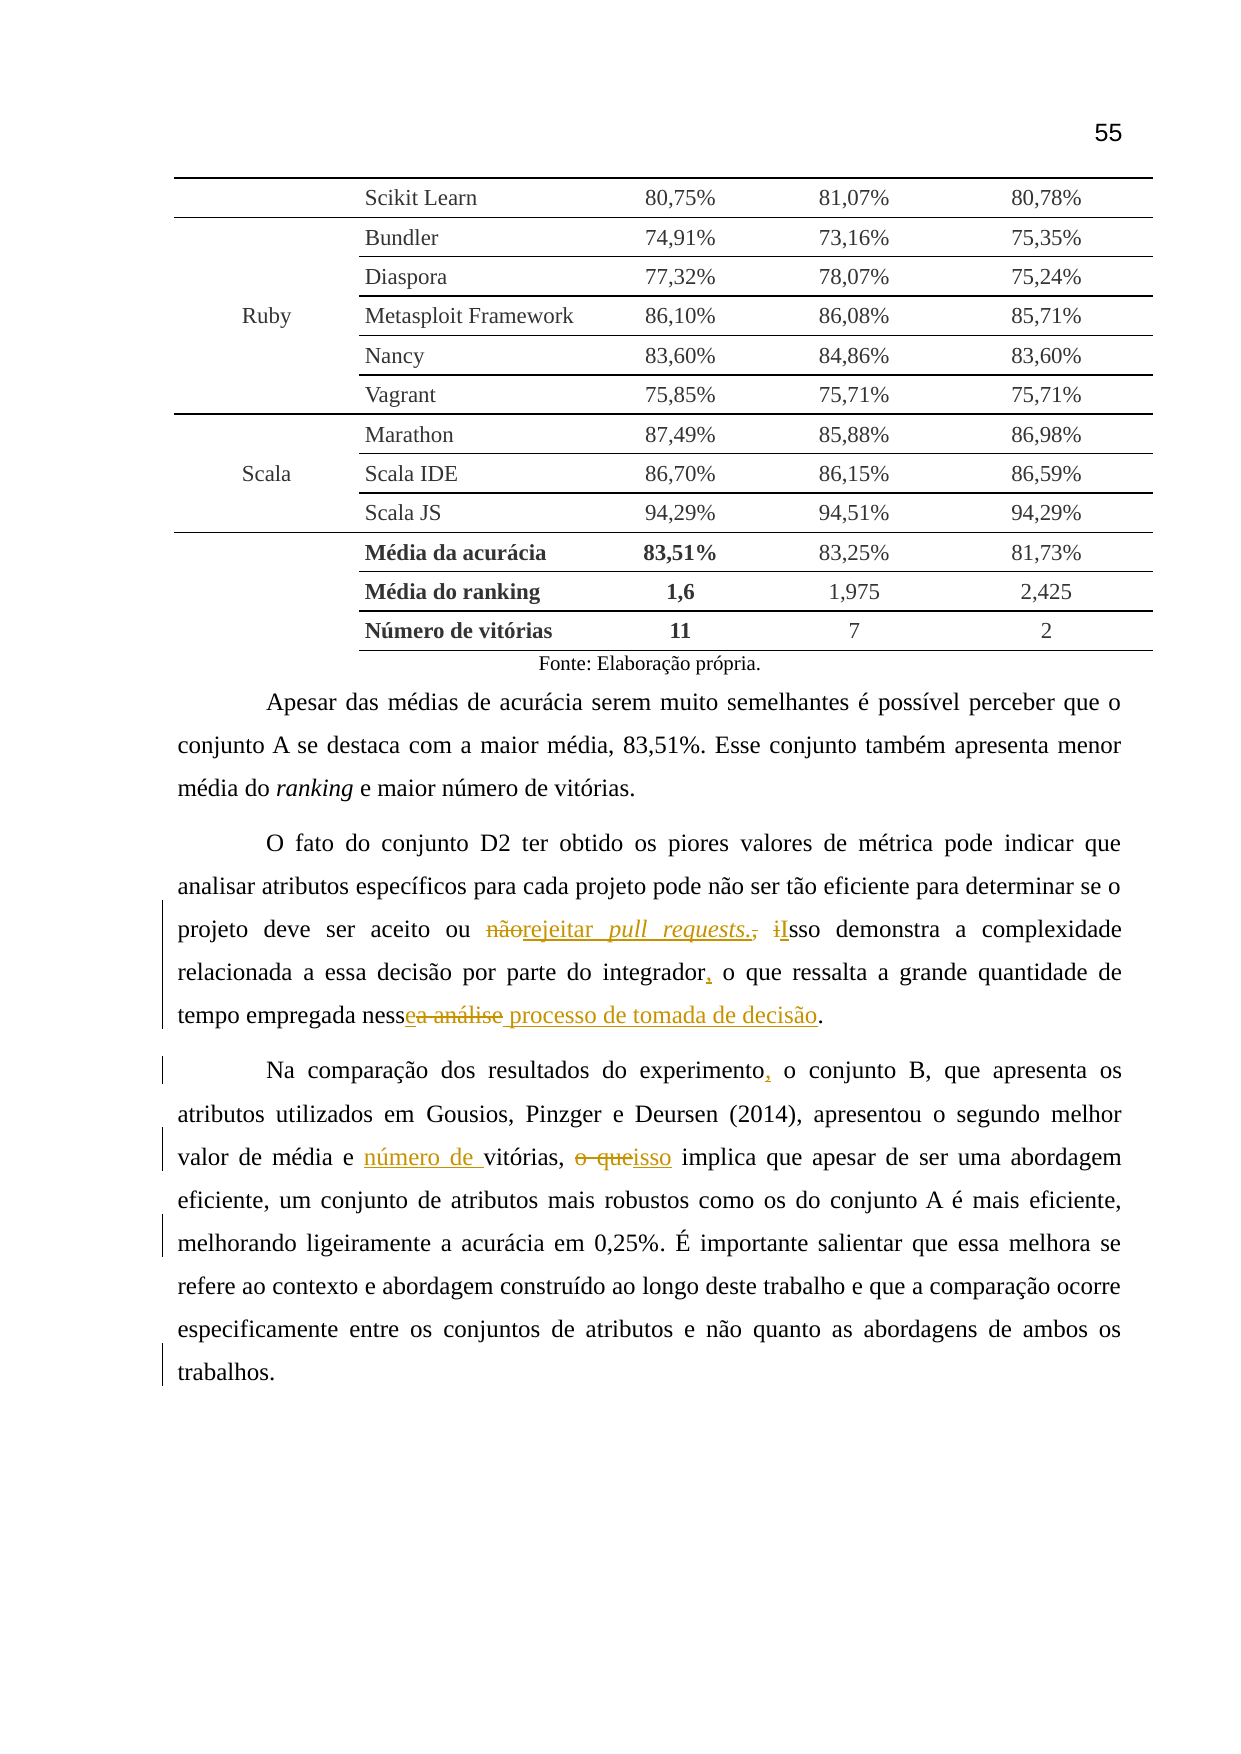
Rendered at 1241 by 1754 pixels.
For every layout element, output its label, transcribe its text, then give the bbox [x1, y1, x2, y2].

table_cell 84,86% [768, 336, 939, 374]
table_cell 80,78% [940, 179, 1153, 216]
table_cell 75,71% [768, 376, 939, 413]
table_cell 94,51% [768, 494, 939, 531]
table_cell [174, 610, 359, 649]
text O fato do conjunto D2 ter obtido os piores valores de métrica pode indicar que analisar atributos específicos para cada projeto pode não ser tão eficiente para determinar se o projeto deve ser aceito ou rejeitar pull requests. Isso demonstra a complexidade relacionada a essa decisão por parte do integrador, o que ressalta a grande quantidade de tempo empregada nesse processo de tomada de decisão. [177, 828, 1122, 1029]
table_cell 86,08% [768, 297, 939, 334]
table_cell Scikit Learn [359, 179, 592, 216]
table_cell Ruby [174, 218, 359, 413]
table_cell 86,15% [768, 454, 939, 492]
table_cell 1,975 [768, 572, 939, 610]
table_cell Diaspora [359, 257, 592, 295]
table_cell 83,60% [592, 336, 768, 374]
table_cell 85,71% [940, 297, 1153, 334]
table_cell 2 [940, 612, 1153, 649]
table_cell Média da acurácia [359, 533, 592, 571]
table_cell 7 [768, 612, 939, 649]
table_cell 75,71% [940, 376, 1153, 413]
table_cell Bundler [359, 218, 592, 256]
table_cell 1,6 [592, 572, 768, 610]
text Fonte: Elaboração própria. [177, 651, 1122, 675]
table_cell 86,98% [940, 415, 1153, 453]
text Apesar das médias de acurácia serem muito semelhantes é possível perceber que o conjunto A se destaca com a maior média, 83,51%. Esse conjunto também apresenta menor média do ranking e maior número de vitórias. [177, 687, 1122, 802]
table_cell 80,75% [592, 179, 768, 216]
table_cell 85,88% [768, 415, 939, 453]
table_cell Marathon [359, 415, 592, 453]
table_cell Scala IDE [359, 454, 592, 492]
table_cell Nancy [359, 336, 592, 374]
table_cell Vagrant [359, 376, 592, 413]
table_cell 81,73% [940, 533, 1153, 571]
table_cell 83,51% [592, 533, 768, 571]
table_cell [174, 571, 359, 610]
table_cell 11 [592, 612, 768, 649]
table_cell Scala JS [359, 494, 592, 531]
table_cell 2,425 [940, 572, 1153, 610]
table_cell 83,60% [940, 336, 1153, 374]
table_cell 78,07% [768, 257, 939, 295]
table_cell 75,35% [940, 218, 1153, 256]
table_cell 77,32% [592, 257, 768, 295]
table_cell 75,85% [592, 376, 768, 413]
text Na comparação dos resultados do experimento, o conjunto B, que apresenta os atributos utilizados em Gousios, Pinzger e Deursen (2014), apresentou o segundo melhor valor de média e número de vitórias, isso implica que apesar de ser uma abordagem eficiente, um conjunto de atributos mais robustos como os do conjunto A é mais eficiente, melhorando ligeiramente a acurácia em 0,25%. É importante salientar que essa melhora se refere ao contexto e abordagem construído ao longo deste trabalho e que a comparação ocorre especificamente entre os conjuntos de atributos e não quanto as abordagens de ambos os trabalhos. [177, 1056, 1122, 1386]
table_cell 74,91% [592, 218, 768, 256]
table_cell 94,29% [940, 494, 1153, 531]
table_cell 86,70% [592, 454, 768, 492]
table_cell 83,25% [768, 533, 939, 571]
table_cell 86,10% [592, 297, 768, 334]
table_cell 73,16% [768, 218, 939, 256]
table_cell Número de vitórias [359, 612, 592, 649]
table_cell [174, 533, 359, 571]
table_cell 75,24% [940, 257, 1153, 295]
table_cell Metasploit Framework [359, 297, 592, 334]
table_cell 81,07% [768, 179, 939, 216]
table_cell [174, 179, 359, 216]
table_cell Scala [174, 415, 359, 531]
table_cell Média do ranking [359, 572, 592, 610]
table_cell 86,59% [940, 454, 1153, 492]
table_cell 87,49% [592, 415, 768, 453]
table_cell 94,29% [592, 494, 768, 531]
